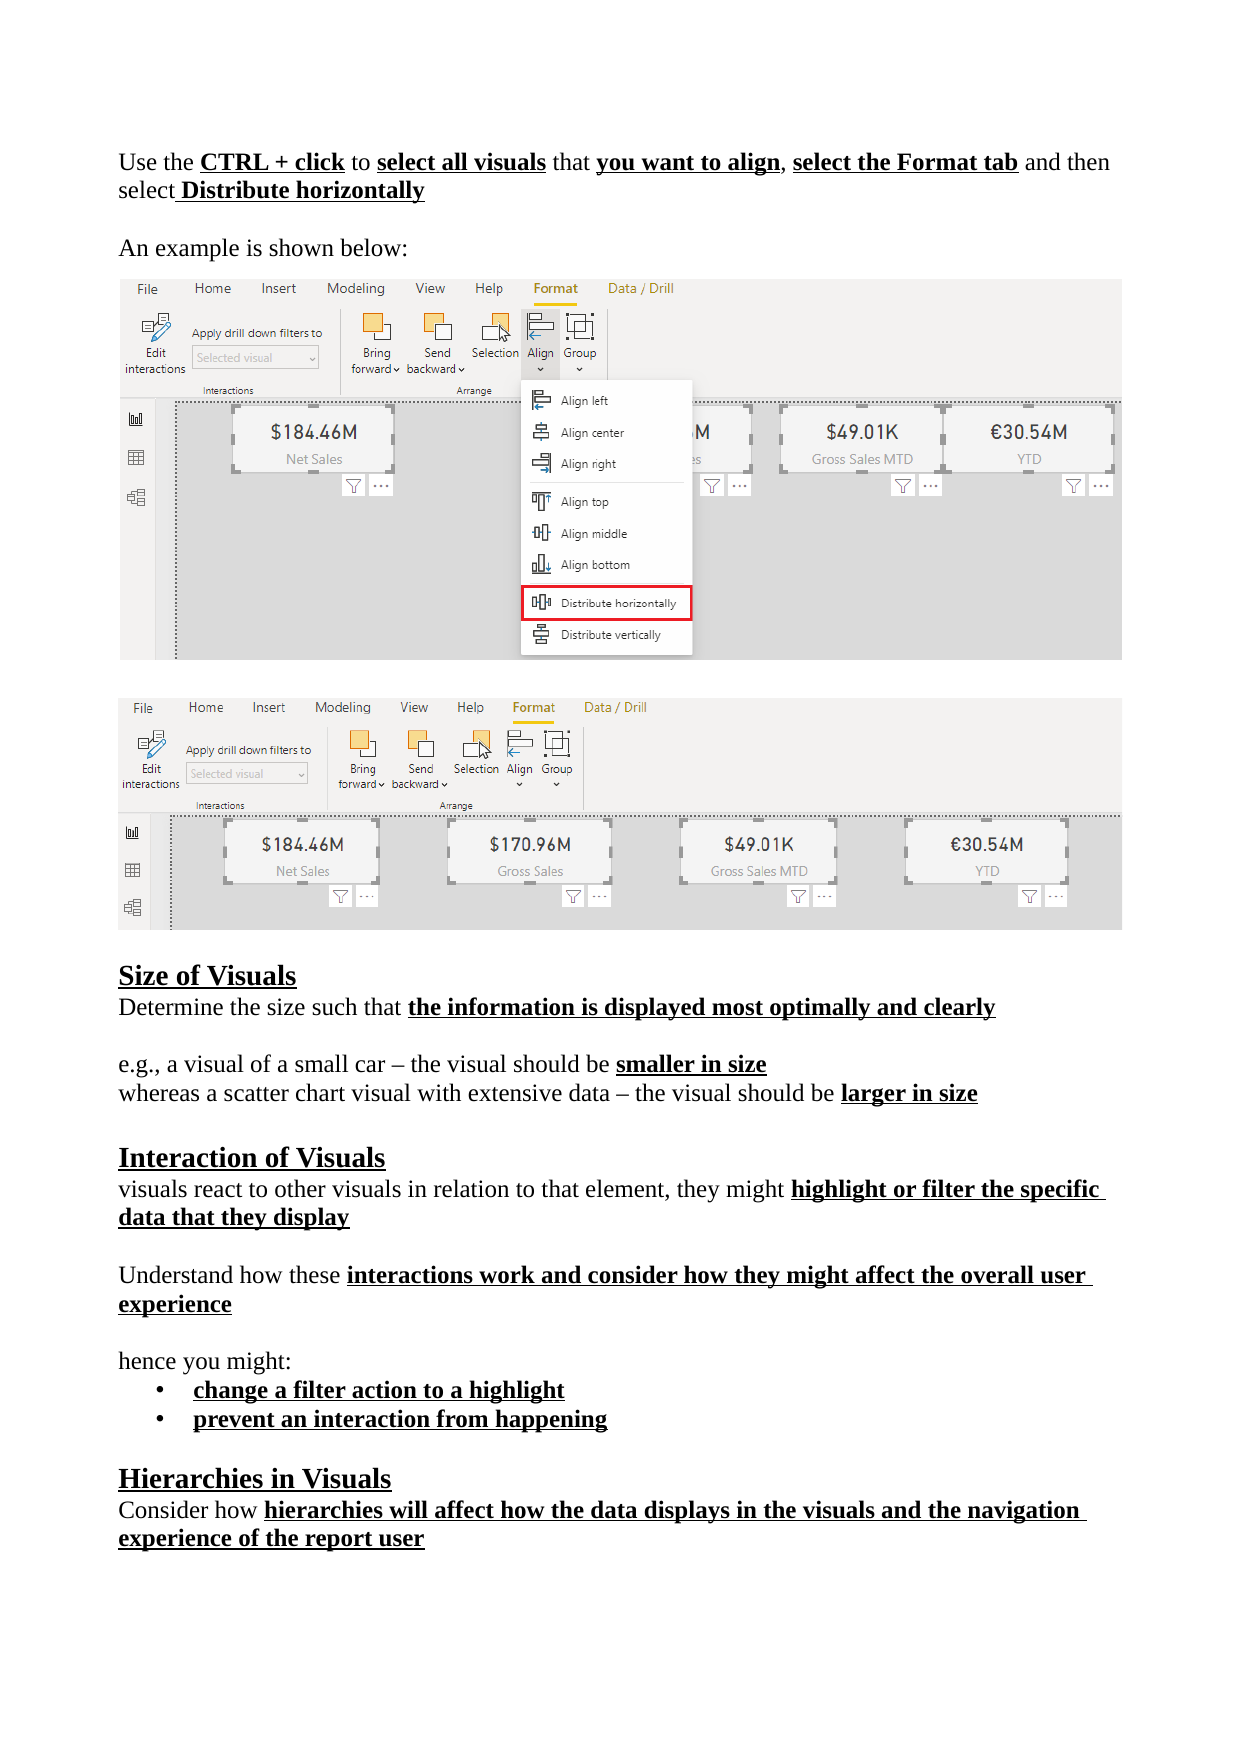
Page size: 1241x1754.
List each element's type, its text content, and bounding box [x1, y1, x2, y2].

text Interaction of Visuals [118, 1140, 1122, 1174]
text An example is shown below: [118, 233, 1122, 262]
text hence you might: [118, 1346, 1122, 1375]
text whereas a scatter chart visual with extensive data – the visual should be larger in size [118, 1078, 1122, 1107]
text e.g., a visual of a small car – the visual should be smaller in size [118, 1049, 1122, 1078]
text Use the CTRL + click to select all visuals that you want to align, select the Format tab and then select Distribute horizontally [118, 147, 1122, 204]
picture [118, 276, 1123, 660]
text Hierarchies in Visuals [118, 1461, 1122, 1495]
list prevent an interaction from happening [156, 1404, 1122, 1432]
text Consider how hierarchies will affect how the data displays in the visuals and the navigation experience of the report user [118, 1495, 1122, 1552]
text Size of Visuals [118, 958, 1122, 992]
text Understand how these interactions work and consider how they might affect the overall user experience [118, 1260, 1122, 1317]
picture [118, 698, 1123, 930]
text visuals react to other visuals in relation to that element, they might highlight or filter the specific data that they display [118, 1174, 1122, 1231]
list change a filter action to a highlight [156, 1375, 1122, 1404]
text Determine the size such that the information is displayed most optimally and clearly [118, 992, 1122, 1020]
